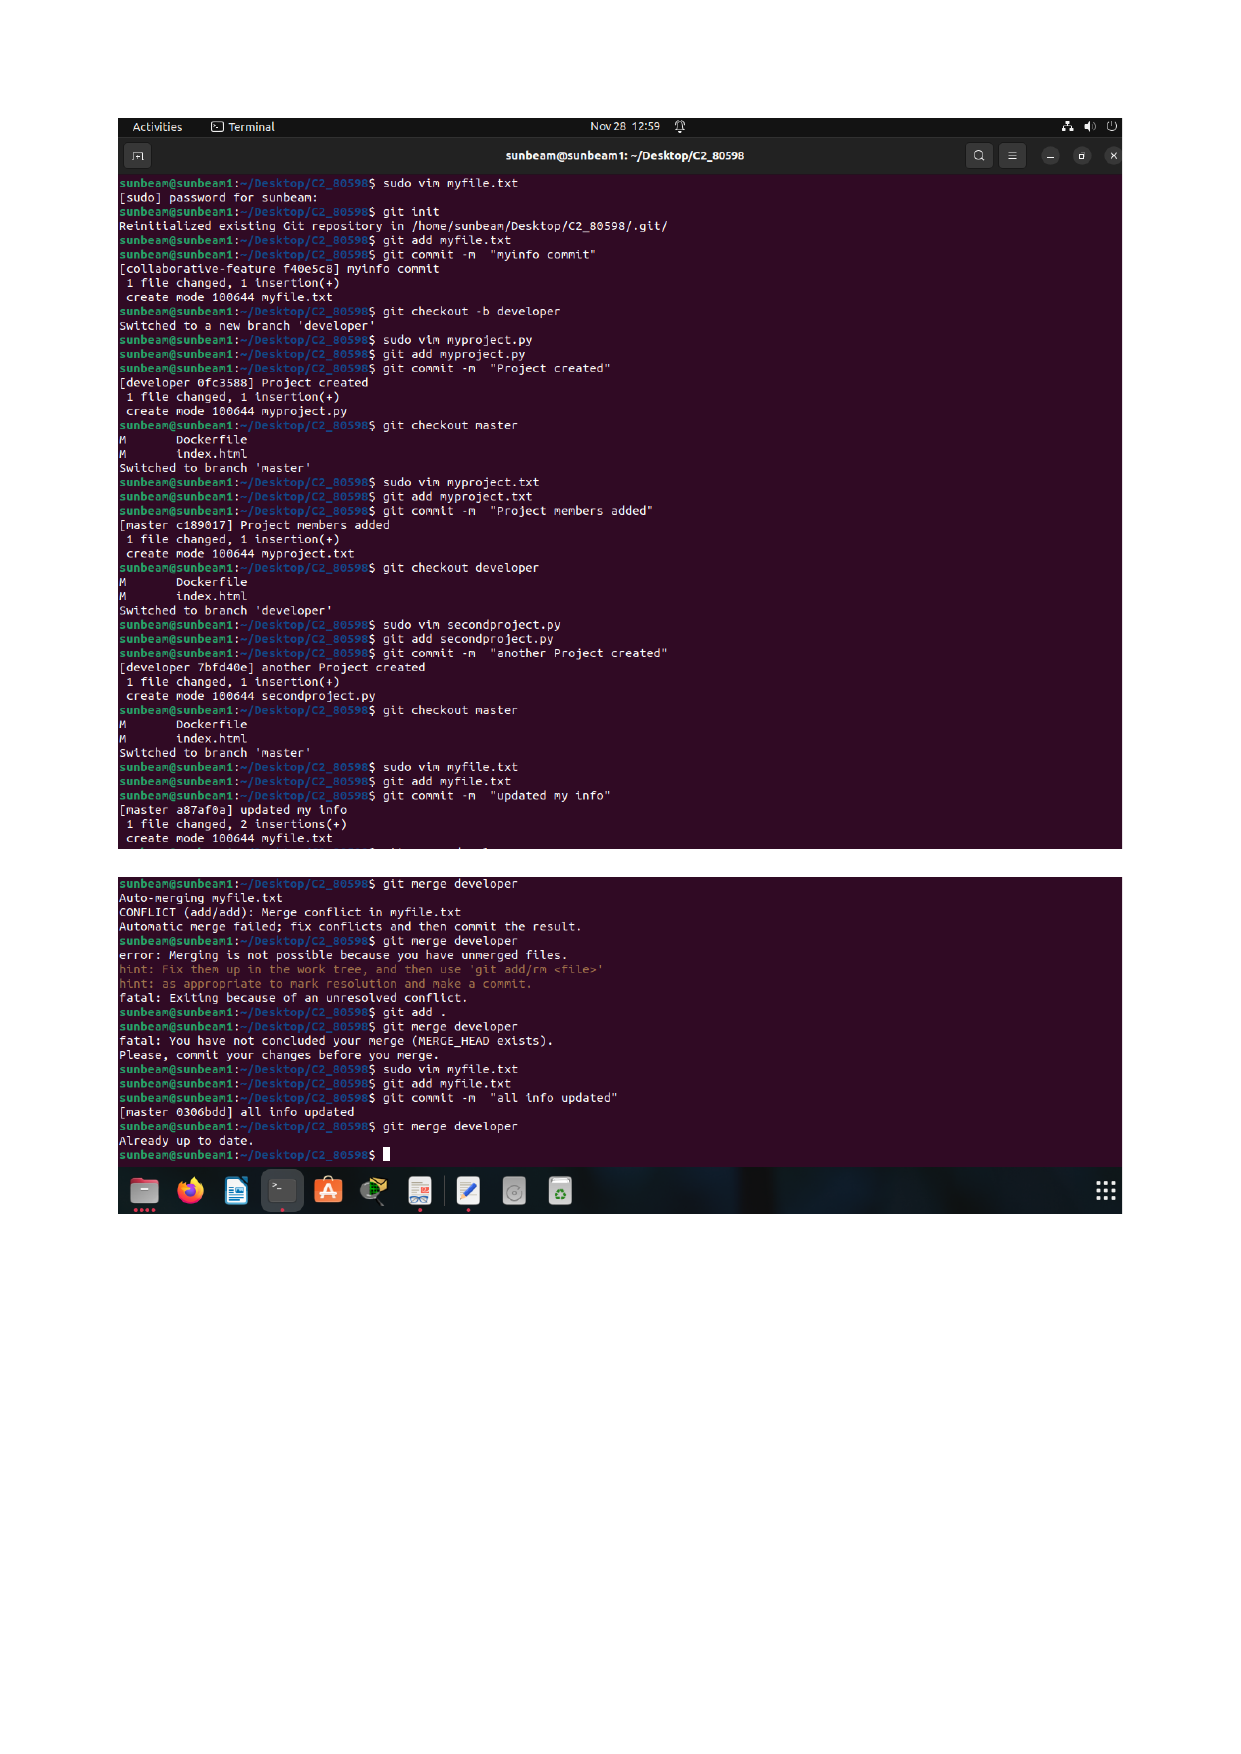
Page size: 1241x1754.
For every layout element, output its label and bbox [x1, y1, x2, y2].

picture [118, 877, 1123, 1214]
picture [118, 118, 1123, 849]
